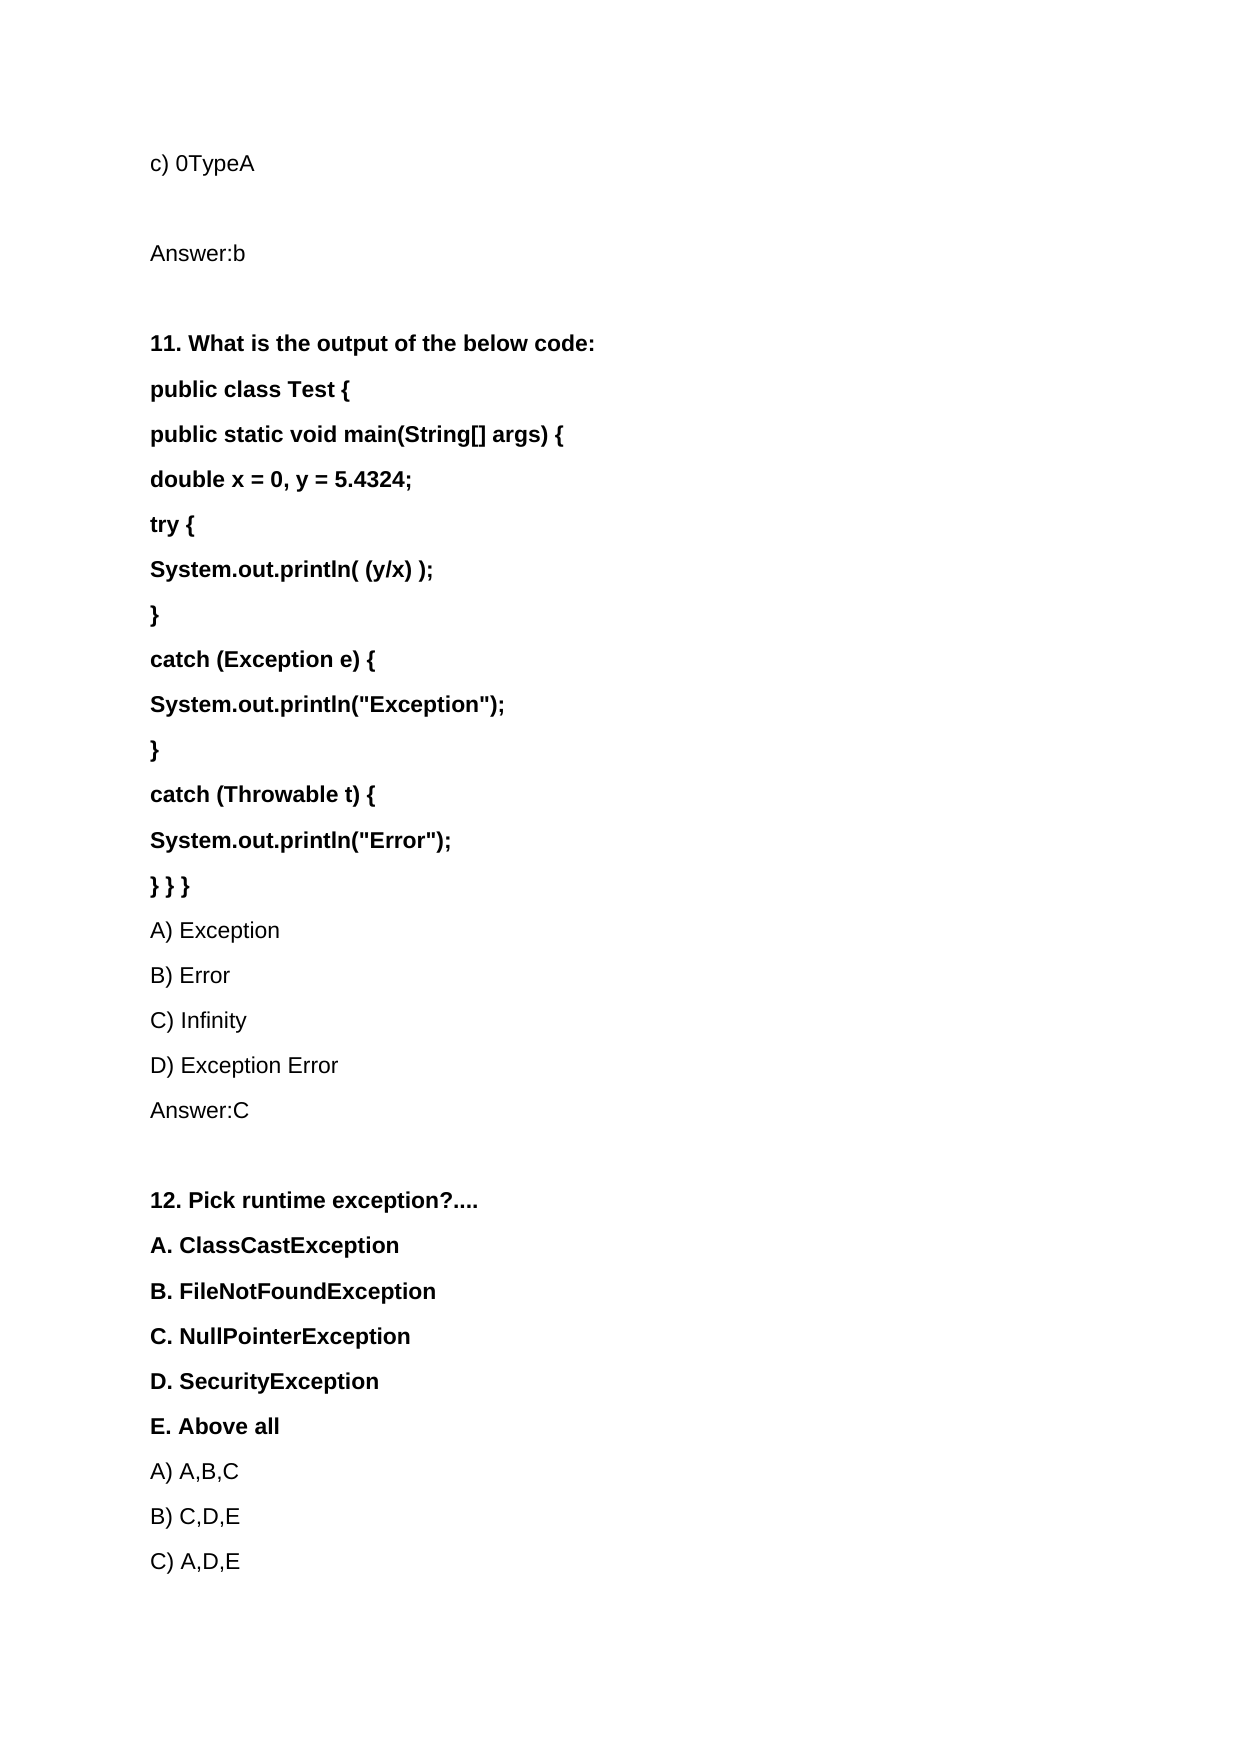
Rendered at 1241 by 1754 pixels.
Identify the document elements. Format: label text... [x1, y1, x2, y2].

text 12. Pick runtime exception?.... [150, 1187, 1090, 1214]
text B) Error [150, 962, 1090, 988]
text A) Exception [150, 917, 1090, 943]
text 11. What is the output of the below code: [150, 330, 1090, 357]
text Answer:b [150, 240, 1090, 267]
text public class Test { [150, 376, 1090, 402]
text System.out.println("Exception"); [150, 691, 1090, 718]
text E. Above all [150, 1413, 1090, 1439]
text C. NullPointerException [150, 1323, 1090, 1349]
text D. SecurityException [150, 1368, 1090, 1394]
text } [150, 601, 1090, 627]
text System.out.println("Error"); [150, 827, 1090, 853]
text } } } [150, 872, 1090, 898]
text double x = 0, y = 5.4324; [150, 466, 1090, 492]
text C) Infinity [150, 1007, 1090, 1033]
text C) A,D,E [150, 1548, 1090, 1574]
text public static void main(String[] args) { [150, 421, 1090, 447]
text A) A,B,C [150, 1458, 1090, 1484]
text D) Exception Error [150, 1052, 1090, 1078]
text System.out.println( (y/x) ); [150, 556, 1090, 582]
text } [150, 736, 1090, 763]
text catch (Throwable t) { [150, 781, 1090, 808]
text B) C,D,E [150, 1503, 1090, 1529]
text Answer:C [150, 1097, 1090, 1123]
text catch (Exception e) { [150, 646, 1090, 672]
text B. FileNotFoundException [150, 1278, 1090, 1304]
text try { [150, 511, 1090, 537]
text A. ClassCastException [150, 1232, 1090, 1259]
text c) 0TypeA [150, 150, 1090, 176]
